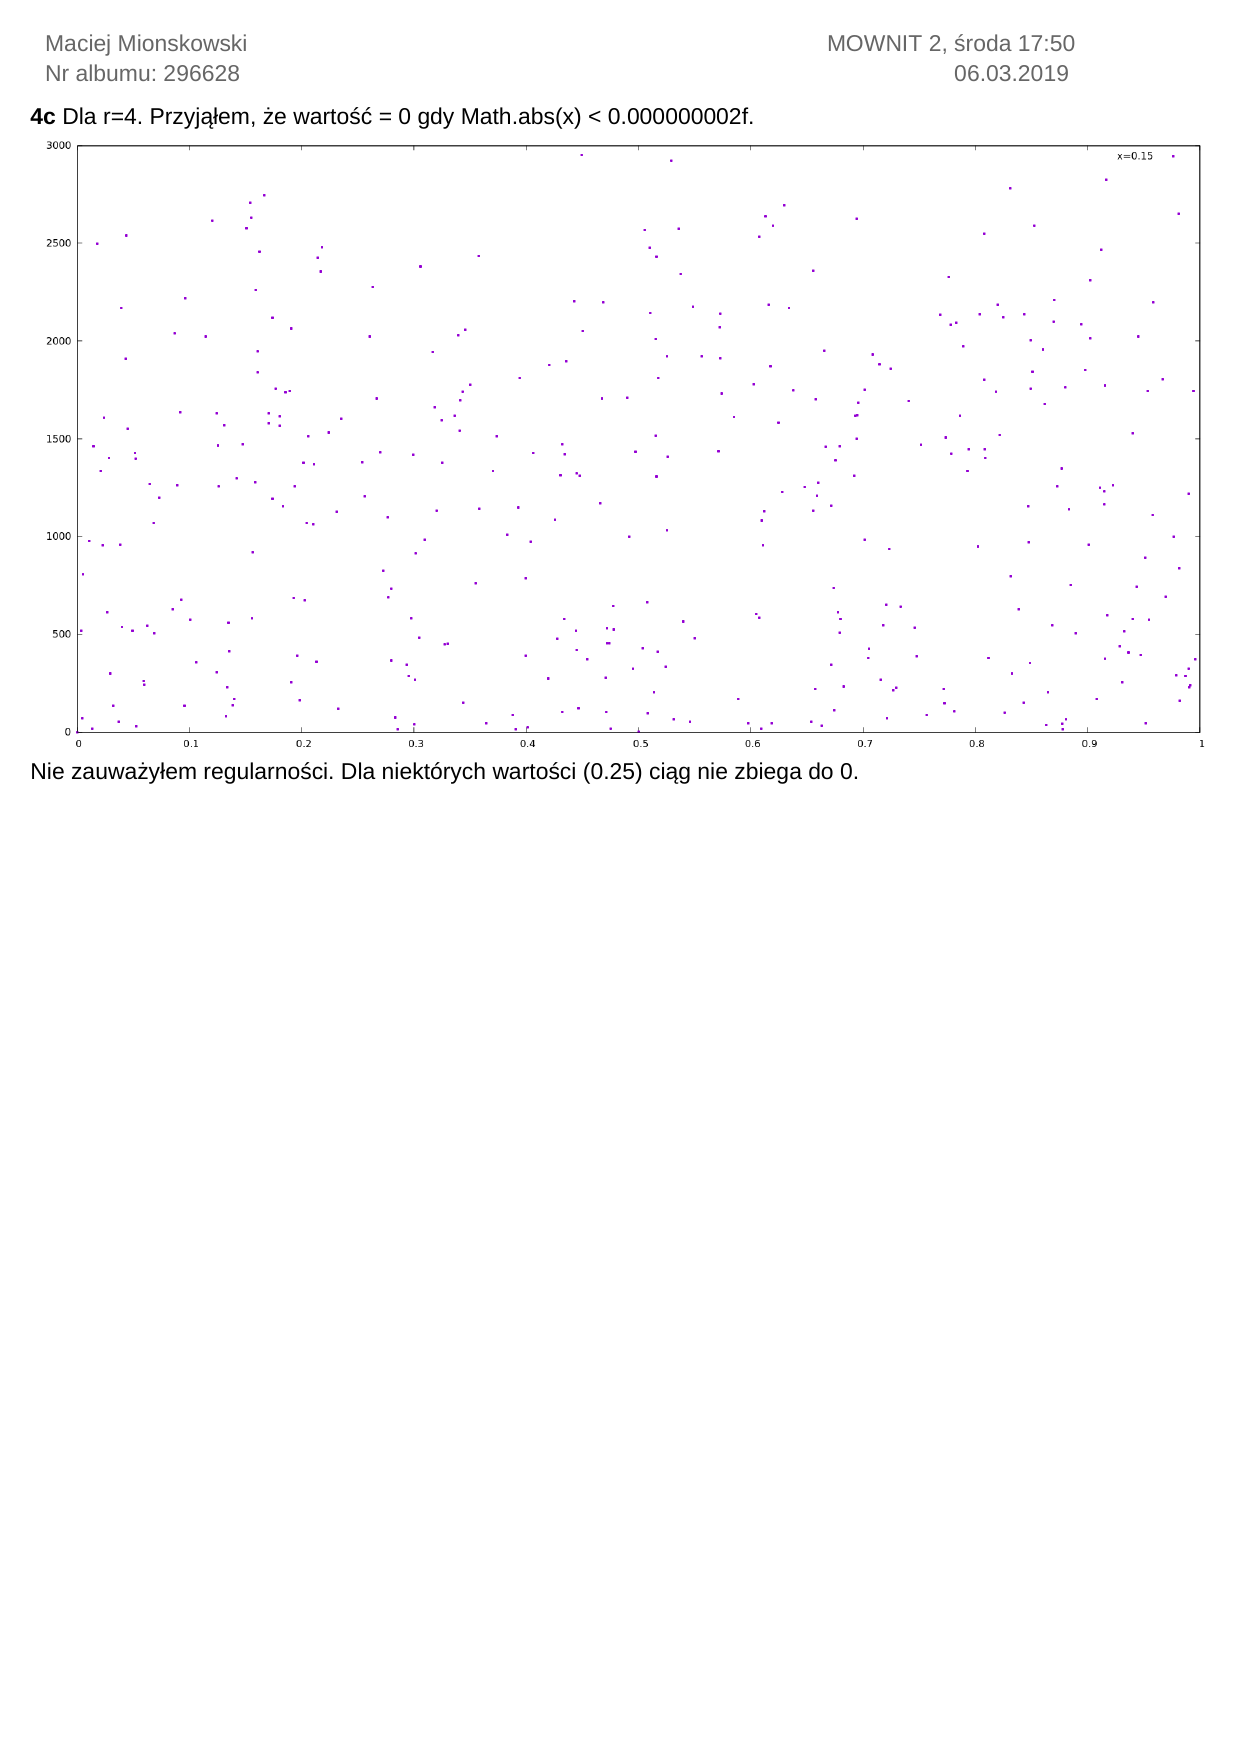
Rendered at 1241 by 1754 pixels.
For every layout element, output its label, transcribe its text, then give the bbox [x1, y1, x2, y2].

text 4c Dla r=4. Przyjąłem, że wartość = 0 gdy Math.abs(x) < 0.000000002f. [30, 103, 1212, 130]
picture [30, 133, 1218, 755]
text Nie zauważyłem regularności. Dla niektórych wartości (0.25) ciąg nie zbiega do 0. [30, 758, 1212, 784]
